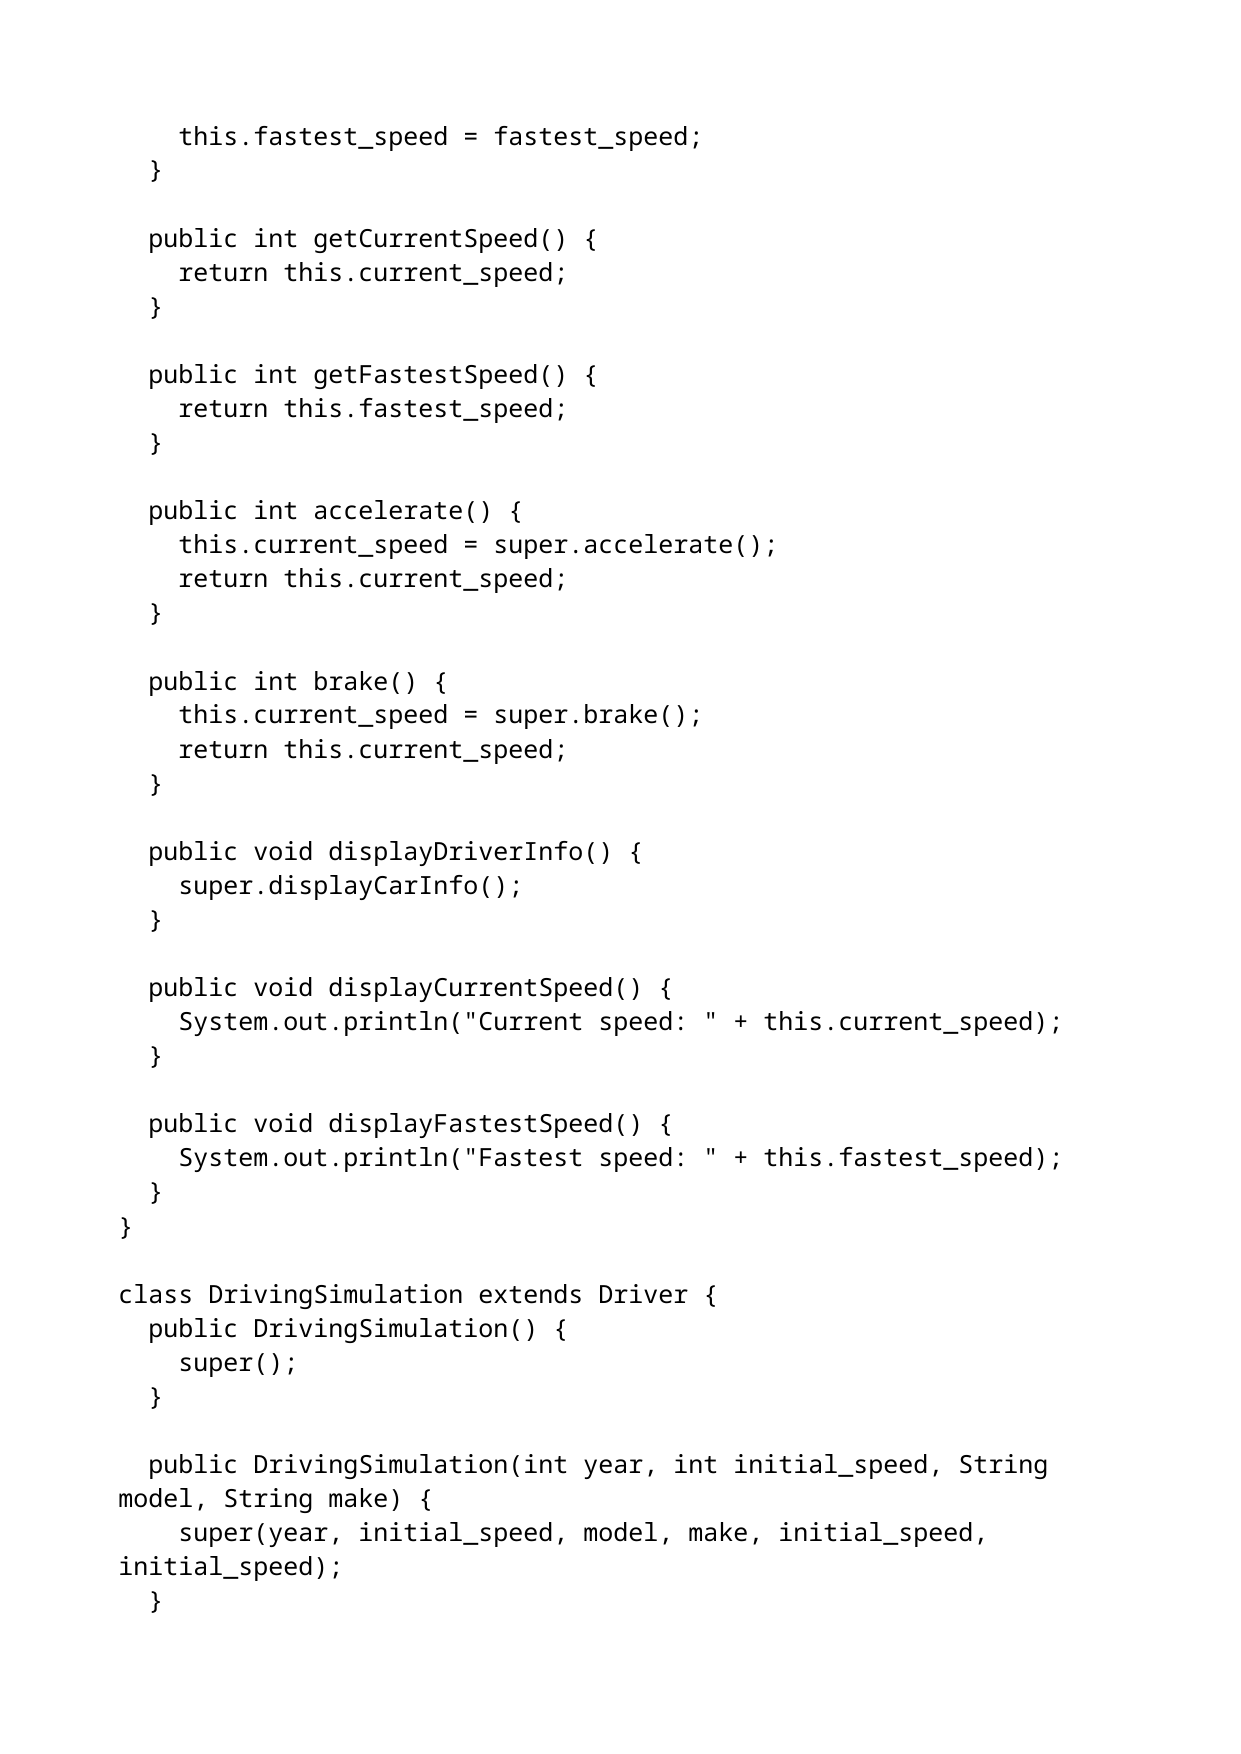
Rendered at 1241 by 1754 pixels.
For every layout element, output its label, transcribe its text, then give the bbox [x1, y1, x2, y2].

text this.fastest_speed = fastest_speed; [118, 118, 1122, 152]
text public DrivingSimulation() { [118, 1310, 1122, 1344]
text } [118, 1208, 1122, 1242]
text public int brake() { [118, 663, 1122, 697]
text public int accelerate() { [118, 493, 1122, 527]
text public int getFastestSpeed() { [118, 357, 1122, 391]
text } [118, 1038, 1122, 1072]
text } [118, 425, 1122, 459]
text } [118, 902, 1122, 936]
text class DrivingSimulation extends Driver { [118, 1276, 1122, 1310]
text super(); [118, 1344, 1122, 1378]
text return this.current_speed; [118, 731, 1122, 765]
text super.displayCarInfo(); [118, 867, 1122, 902]
text this.current_speed = super.brake(); [118, 697, 1122, 731]
text } [118, 1583, 1122, 1617]
text public int getCurrentSpeed() { [118, 220, 1122, 254]
text this.current_speed = super.accelerate(); [118, 527, 1122, 561]
text return this.current_speed; [118, 561, 1122, 595]
text public void displayCurrentSpeed() { [118, 970, 1122, 1004]
text public void displayFastestSpeed() { [118, 1106, 1122, 1140]
text public void displayDriverInfo() { [118, 833, 1122, 867]
text return this.current_speed; [118, 254, 1122, 288]
text } [118, 152, 1122, 186]
text } [118, 1174, 1122, 1208]
text } [118, 1378, 1122, 1412]
text super(year, initial_speed, model, make, initial_speed, initial_speed); [118, 1515, 1122, 1583]
text } [118, 595, 1122, 629]
text } [118, 288, 1122, 322]
text public DrivingSimulation(int year, int initial_speed, String model, String make) { [118, 1447, 1122, 1515]
text System.out.println("Fastest speed: " + this.fastest_speed); [118, 1140, 1122, 1174]
text } [118, 765, 1122, 799]
text return this.fastest_speed; [118, 391, 1122, 425]
text System.out.println("Current speed: " + this.current_speed); [118, 1004, 1122, 1038]
